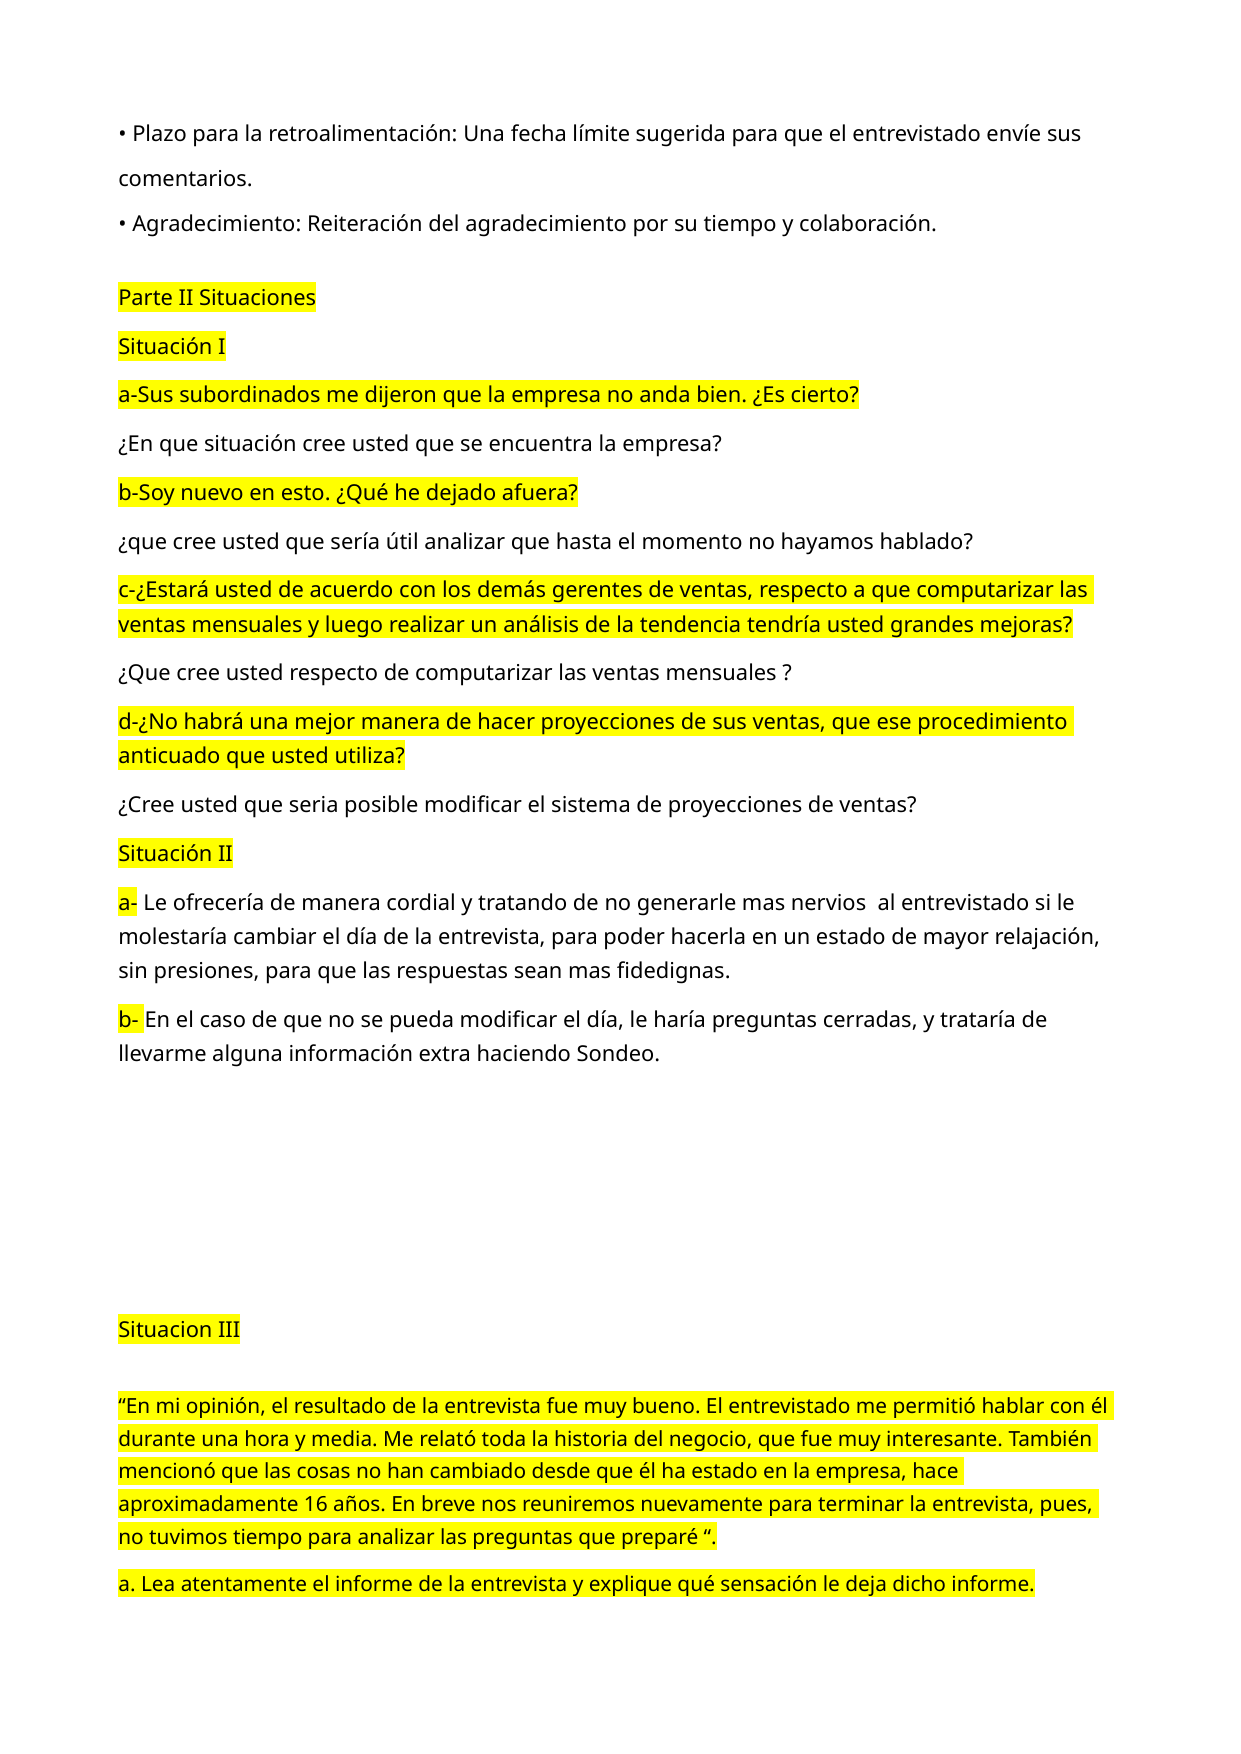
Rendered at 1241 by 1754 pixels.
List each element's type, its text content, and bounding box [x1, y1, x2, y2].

text c-¿Estará usted de acuerdo con los demás gerentes de ventas, respecto a que computarizar las ventas mensuales y luego realizar un análisis de la tendencia tendría usted grandes mejoras? [118, 574, 1122, 638]
text Situacion III [118, 1314, 1122, 1344]
text ¿En que situación cree usted que se encuentra la empresa? [118, 428, 1122, 458]
text Situación II [118, 838, 1122, 868]
text d-¿No habrá una mejor manera de hacer proyecciones de sus ventas, que ese procedimiento anticuado que usted utiliza? [118, 706, 1122, 770]
text b-Soy nuevo en esto. ¿Qué he dejado afuera? [118, 477, 1122, 507]
text ¿que cree usted que sería útil analizar que hasta el momento no hayamos hablado? [118, 526, 1122, 556]
text b- En el caso de que no se pueda modificar el día, le haría preguntas cerradas, y trataría de llevarme alguna información extra haciendo Sondeo. [118, 1004, 1122, 1068]
text “En mi opinión, el resultado de la entrevista fue muy bueno. El entrevistado me permitió hablar con él durante una hora y media. Me relató toda la historia del negocio, que fue muy interesante. También mencionó que las cosas no han cambiado desde que él ha estado en la empresa, hace aproximadamente 16 años. En breve nos reuniremos nuevamente para terminar la entrevista, pues, no tuvimos tiempo para analizar las preguntas que preparé “. [118, 1391, 1122, 1550]
text Parte II Situaciones [118, 282, 1122, 312]
text a. Lea atentamente el informe de la entrevista y explique qué sensación le deja dicho informe. [118, 1569, 1122, 1597]
text a-Sus subordinados me dijeron que la empresa no anda bien. ¿Es cierto? [118, 379, 1122, 409]
text Situación I [118, 331, 1122, 361]
text ¿Cree usted que seria posible modificar el sistema de proyecciones de ventas? [118, 789, 1122, 819]
text a- Le ofrecería de manera cordial y tratando de no generarle mas nervios al entrevistado si le molestaría cambiar el día de la entrevista, para poder hacerla en un estado de mayor relajación, sin presiones, para que las respuestas sean mas fidedignas. [118, 887, 1122, 985]
text • Plazo para la retroalimentación: Una fecha límite sugerida para que el entrevistado envíe sus comentarios. [118, 118, 1122, 193]
text • Agradecimiento: Reiteración del agradecimiento por su tiempo y colaboración. [118, 207, 1122, 237]
text ¿Que cree usted respecto de computarizar las ventas mensuales ? [118, 657, 1122, 687]
